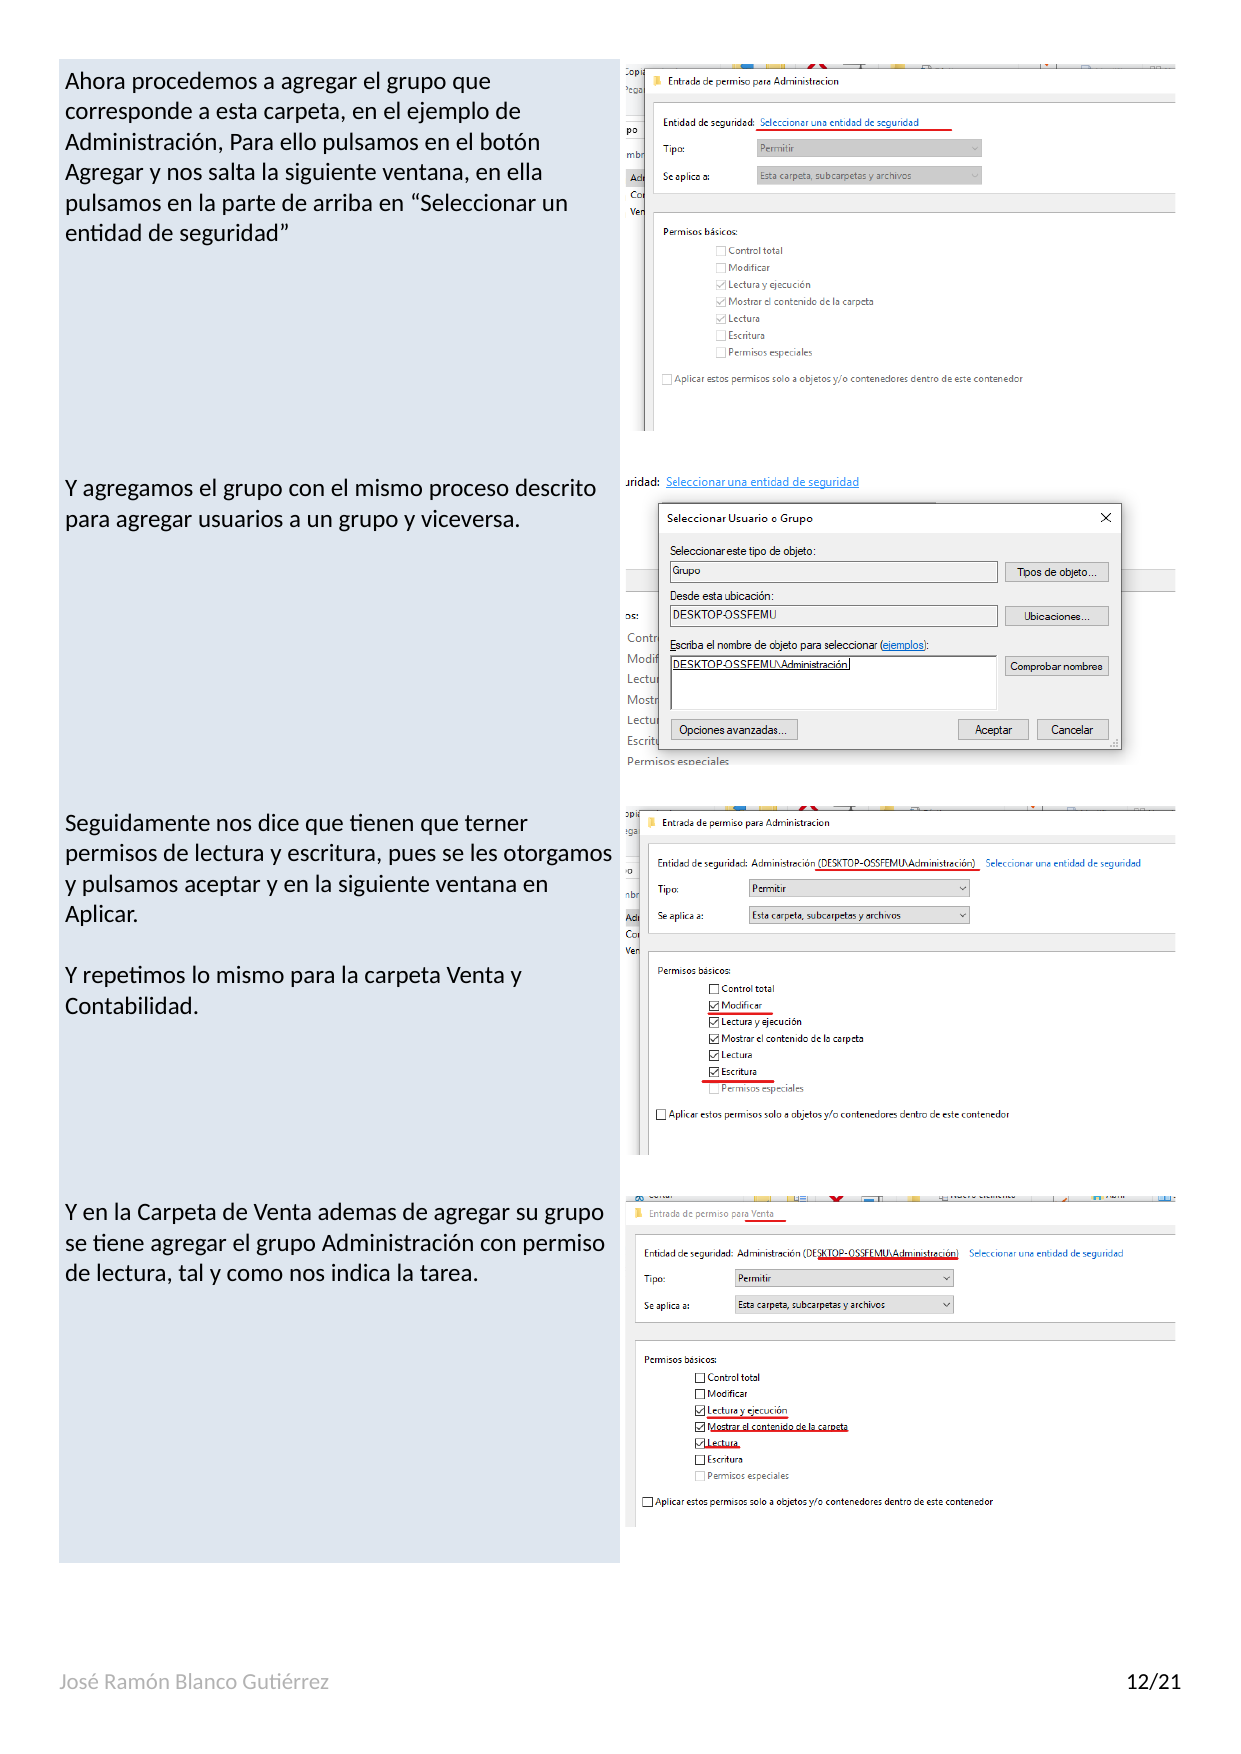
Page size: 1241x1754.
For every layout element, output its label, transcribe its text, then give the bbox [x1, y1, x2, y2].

table_cell [620, 801, 1181, 1191]
table_cell Ahora procedemos a agregar el grupo que corresponde a esta carpeta, en el ejemplo de Administración, Para ello pulsamos en el botón Agregar y nos salta la siguiente ventana, en ella pulsamos en la parte de arriba en “Seleccionar un entidad de seguridad” [59, 59, 620, 467]
table_cell Y agregamos el grupo con el mismo proceso descrito para agregar usuarios a un grupo y viceversa. [59, 467, 620, 801]
picture [625, 806, 1176, 1155]
table_cell [620, 467, 1181, 801]
picture [625, 1196, 1176, 1527]
picture [625, 472, 1176, 765]
picture [625, 64, 1176, 431]
table_cell [620, 1191, 1181, 1563]
table_cell Y en la Carpeta de Venta ademas de agregar su grupo se tiene agregar el grupo Administración con permiso de lectura, tal y como nos indica la tarea. [59, 1191, 620, 1563]
table_cell Seguidamente nos dice que tienen que terner permisos de lectura y escritura, pues se les otorgamos y pulsamos aceptar y en la siguiente ventana en Aplicar. Y repetimos lo mismo para la carpeta Venta y Contabilidad. [59, 801, 620, 1191]
table_cell [620, 59, 1181, 467]
